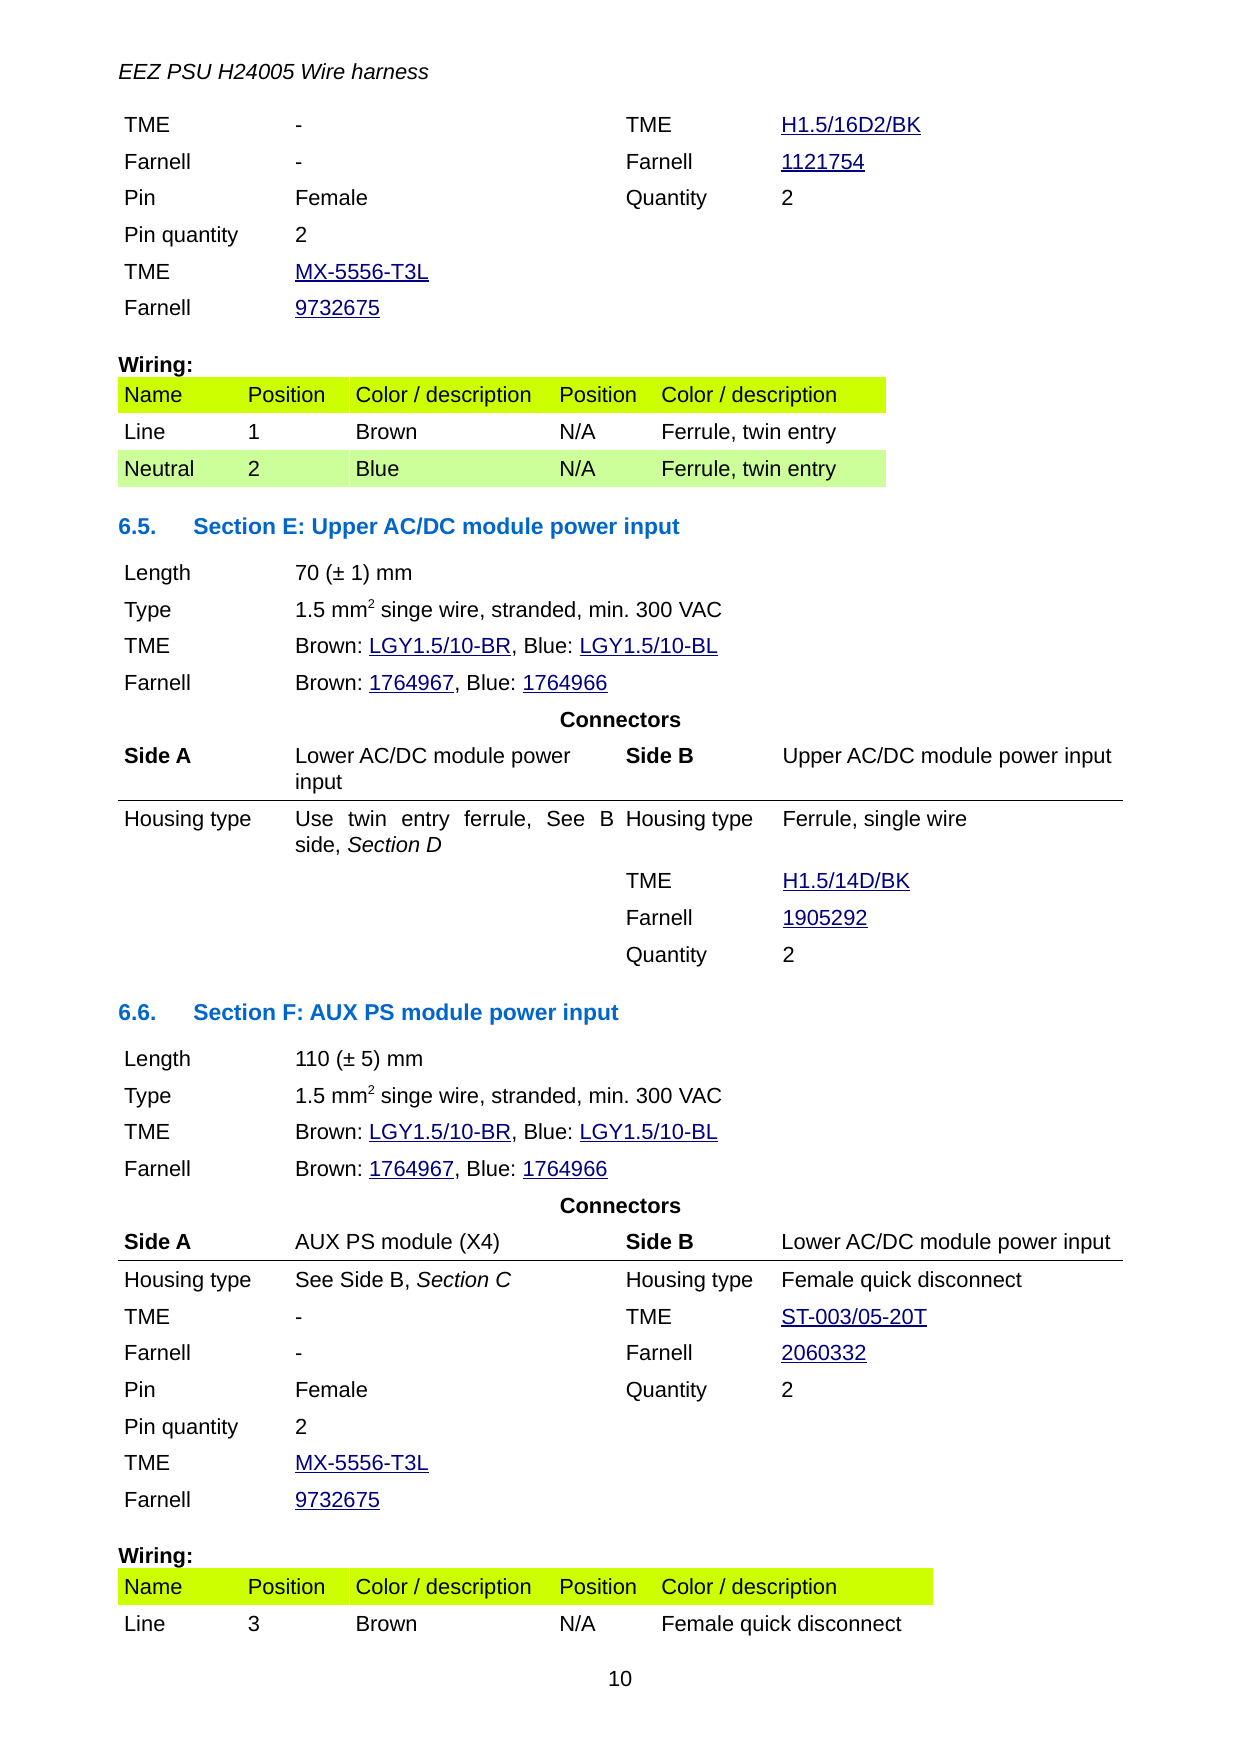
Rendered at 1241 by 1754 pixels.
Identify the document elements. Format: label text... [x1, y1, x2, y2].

table_cell Farnell [620, 143, 776, 179]
table_cell [118, 863, 289, 899]
table_header 70 (± 1) mm [289, 554, 620, 591]
table_cell - [289, 143, 620, 179]
table_cell Female quick disconnect [776, 1261, 1123, 1298]
table_cell AUX PS module (X4) [289, 1224, 620, 1260]
table_cell Farnell [118, 290, 289, 326]
table_cell N/A [553, 1605, 655, 1642]
table_cell - [289, 106, 620, 143]
table_cell ST-003/05-20T [776, 1298, 1123, 1334]
table_cell [620, 253, 776, 289]
table_cell See Side B, Section C [289, 1261, 620, 1298]
table_header Color / description [655, 1568, 933, 1605]
table_cell [776, 1445, 1123, 1481]
table_header Color / description [655, 377, 886, 413]
table_cell [620, 216, 776, 253]
table_cell Line [118, 1605, 242, 1642]
table_header [620, 1040, 776, 1077]
table_cell [118, 899, 289, 936]
table_header 110 (± 5) mm [289, 1040, 620, 1077]
table_cell Blue [350, 450, 553, 487]
table_cell Use twin entry ferrule, See B side, Section D [289, 801, 620, 862]
table_cell 3 [242, 1605, 349, 1642]
table_cell [776, 1481, 1123, 1518]
table_cell Farnell [118, 1150, 289, 1187]
table_cell TME [620, 106, 776, 143]
table_cell 2 [289, 1408, 620, 1444]
table_cell Brown: 1764967, Blue: 1764966 [289, 1150, 1123, 1187]
table_cell Neutral [118, 450, 242, 487]
table_cell [289, 936, 620, 972]
table_cell Brown [350, 1605, 553, 1642]
table_cell Side A [118, 738, 289, 799]
table_cell N/A [553, 450, 655, 487]
table_cell Quantity [620, 1371, 776, 1408]
table_cell [776, 253, 1123, 289]
table_cell Brown: LGY1.5/10-BR, Blue: LGY1.5/10-BL [289, 628, 1123, 664]
table_cell [289, 899, 620, 936]
table_header Position [553, 1568, 655, 1605]
table_cell Connectors [118, 701, 1123, 738]
table_cell TME [118, 1114, 289, 1150]
table_header Name [118, 1568, 242, 1605]
table_cell [620, 1408, 776, 1444]
table_cell [776, 216, 1123, 253]
table_cell Farnell [118, 1335, 289, 1371]
table_header [777, 554, 1123, 591]
text Wiring: [118, 351, 1122, 377]
table_cell Female quick disconnect [655, 1605, 933, 1642]
table_cell 1121754 [776, 143, 1123, 179]
table_header Color / description [350, 377, 553, 413]
table_cell Pin quantity [118, 1408, 289, 1444]
table_header Length [118, 1040, 289, 1077]
table_cell Quantity [620, 180, 776, 216]
table_cell MX-5556-T3L [289, 253, 620, 289]
table_cell TME [118, 1298, 289, 1334]
table_cell [620, 1481, 776, 1518]
table_cell 2060332 [776, 1335, 1123, 1371]
table_cell - [289, 1335, 620, 1371]
table_cell Upper AC/DC module power input [777, 738, 1123, 799]
subtitle Section F: AUX PS module power input [118, 999, 1122, 1025]
table_cell TME [620, 1298, 776, 1334]
table_cell - [289, 1298, 620, 1334]
table_cell Housing type [118, 1261, 289, 1298]
table_cell Side A [118, 1224, 289, 1260]
table_cell TME [118, 628, 289, 664]
table_cell 2 [776, 1371, 1123, 1408]
table_cell [118, 936, 289, 972]
table_cell [289, 863, 620, 899]
table_cell Female [289, 1371, 620, 1408]
table_cell N/A [553, 413, 655, 450]
table_cell Line [118, 413, 242, 450]
table_header [620, 554, 777, 591]
table_header Position [553, 377, 655, 413]
table_cell Female [289, 180, 620, 216]
text Wiring: [118, 1543, 1122, 1568]
table_cell Quantity [620, 936, 777, 972]
table_cell TME [118, 106, 289, 143]
table_cell 1.5 mm2 singe wire, stranded, min. 300 VAC [289, 1077, 1123, 1113]
table_cell Housing type [620, 1261, 776, 1298]
table_cell Farnell [620, 899, 777, 936]
table_header Name [118, 377, 242, 413]
subtitle Section E: Upper AC/DC module power input [118, 513, 1122, 539]
table_cell H1.5/14D/BK [777, 863, 1123, 899]
table_cell 2 [777, 936, 1123, 972]
table_cell Type [118, 591, 289, 628]
table_header Position [242, 377, 349, 413]
table_cell Ferrule, twin entry [655, 450, 886, 487]
table_cell 2 [289, 216, 620, 253]
table_header Length [118, 554, 289, 591]
table_cell 1 [242, 413, 349, 450]
table_cell TME [620, 863, 777, 899]
table_cell TME [118, 253, 289, 289]
table_cell Connectors [118, 1187, 1123, 1223]
table_cell Pin [118, 1371, 289, 1408]
table_cell Ferrule, single wire [777, 801, 1123, 862]
table_cell Brown [350, 413, 553, 450]
table_cell [620, 1445, 776, 1481]
table_cell 9732675 [289, 290, 620, 326]
table_header Color / description [350, 1568, 553, 1605]
table_cell MX-5556-T3L [289, 1445, 620, 1481]
table_cell Lower AC/DC module power input [289, 738, 620, 799]
table_cell [620, 290, 776, 326]
table_cell Pin [118, 180, 289, 216]
table_cell Farnell [118, 1481, 289, 1518]
table_cell 1905292 [777, 899, 1123, 936]
table_cell Farnell [118, 664, 289, 701]
table_cell Pin quantity [118, 216, 289, 253]
table_cell 1.5 mm2 singe wire, stranded, min. 300 VAC [289, 591, 1123, 628]
table_cell Brown: LGY1.5/10-BR, Blue: LGY1.5/10-BL [289, 1114, 1123, 1150]
table_cell TME [118, 1445, 289, 1481]
table_cell [776, 290, 1123, 326]
table_header Position [242, 1568, 349, 1605]
table_cell 2 [776, 180, 1123, 216]
table_cell Housing type [118, 801, 289, 862]
table_cell H1.5/16D2/BK [776, 106, 1123, 143]
table_cell Side B [620, 1224, 776, 1260]
table_cell 9732675 [289, 1481, 620, 1518]
table_cell Farnell [118, 143, 289, 179]
table_cell Type [118, 1077, 289, 1113]
table_header [776, 1040, 1123, 1077]
table_cell Ferrule, twin entry [655, 413, 886, 450]
table_cell Brown: 1764967, Blue: 1764966 [289, 664, 1123, 701]
table_cell Side B [620, 738, 777, 799]
table_cell Lower AC/DC module power input [776, 1224, 1123, 1260]
table_cell [776, 1408, 1123, 1444]
table_cell 2 [242, 450, 349, 487]
table_cell Housing type [620, 801, 777, 862]
table_cell Farnell [620, 1335, 776, 1371]
